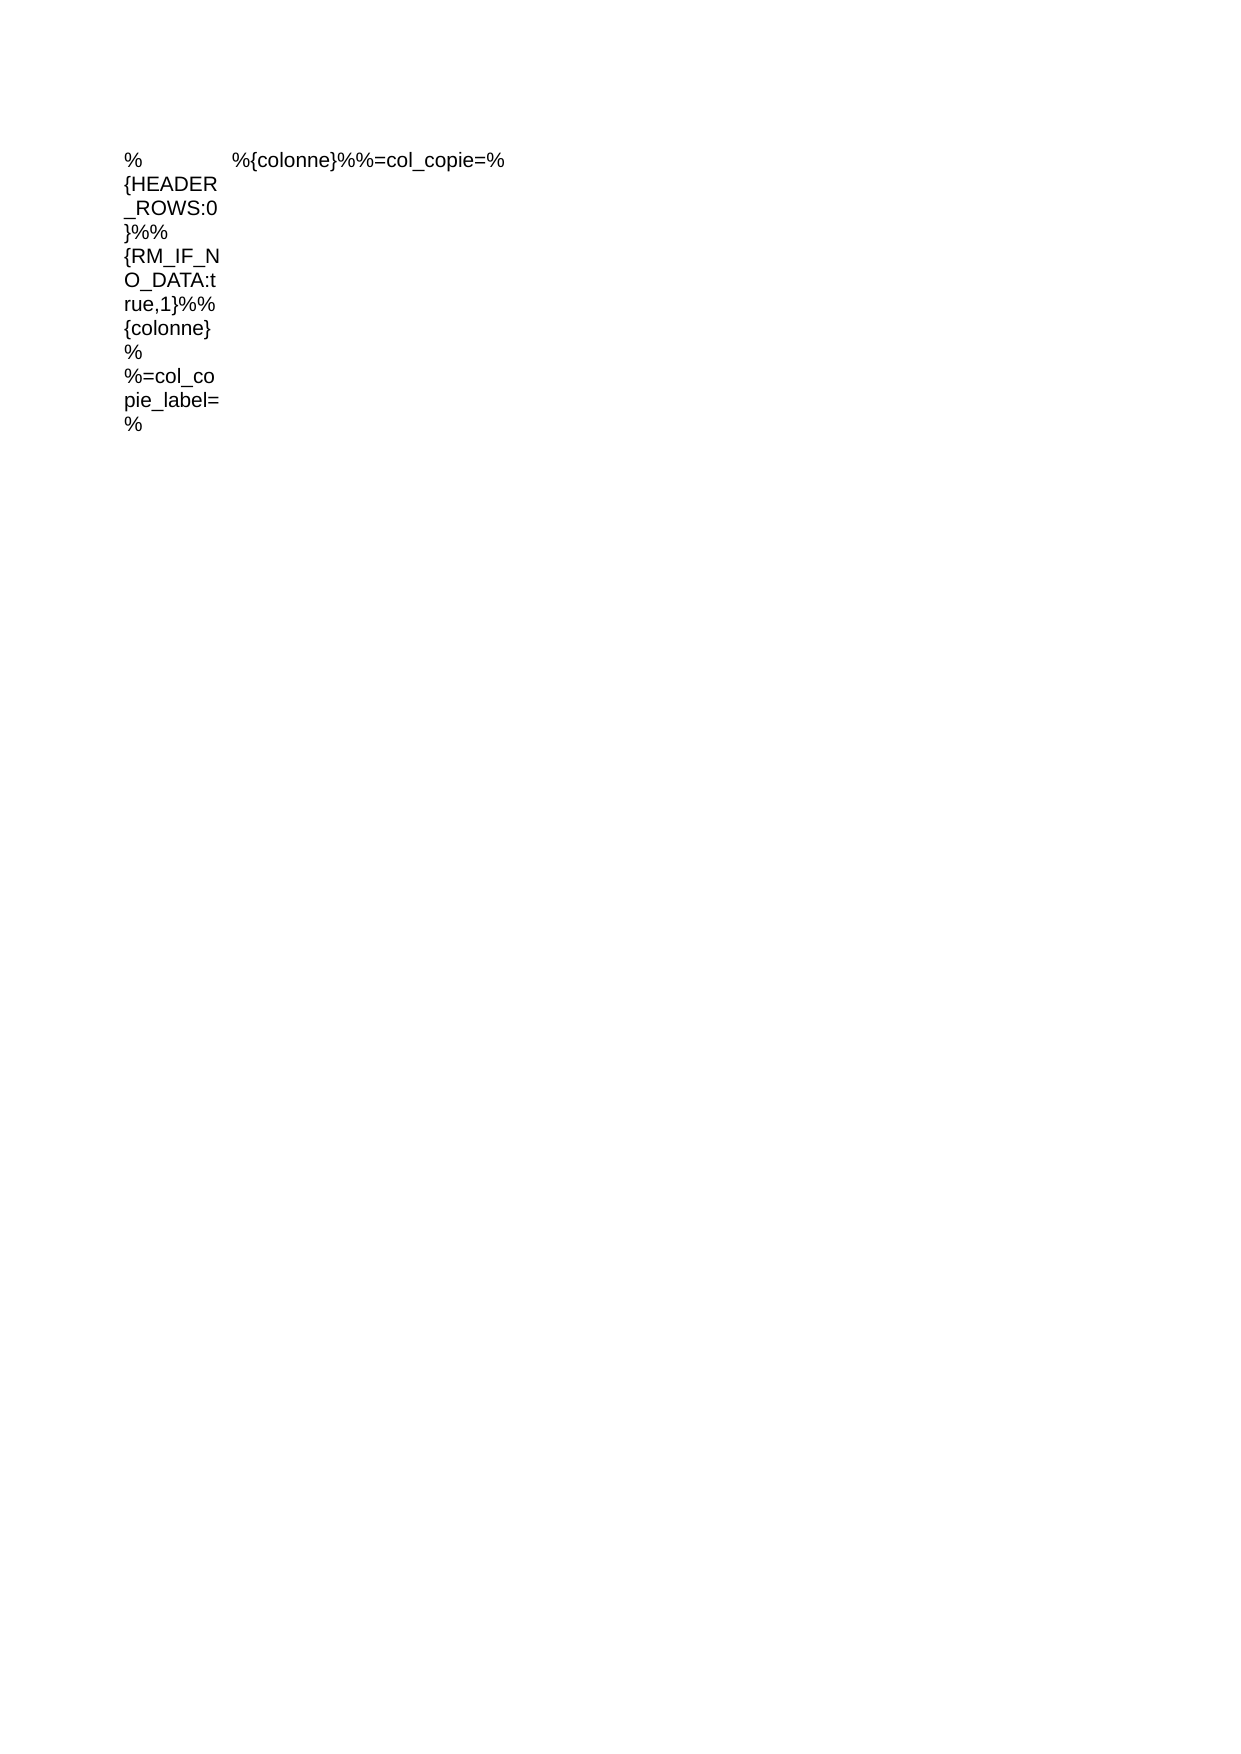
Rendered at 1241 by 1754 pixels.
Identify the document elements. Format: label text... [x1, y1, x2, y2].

table_header %{colonne}%%=col_copie=% [226, 142, 1118, 453]
table_header %{HEADER_ROWS:0}%%{RM_IF_NO_DATA:true,1}%%{colonne}%%=col_copie_label=% [118, 142, 226, 453]
